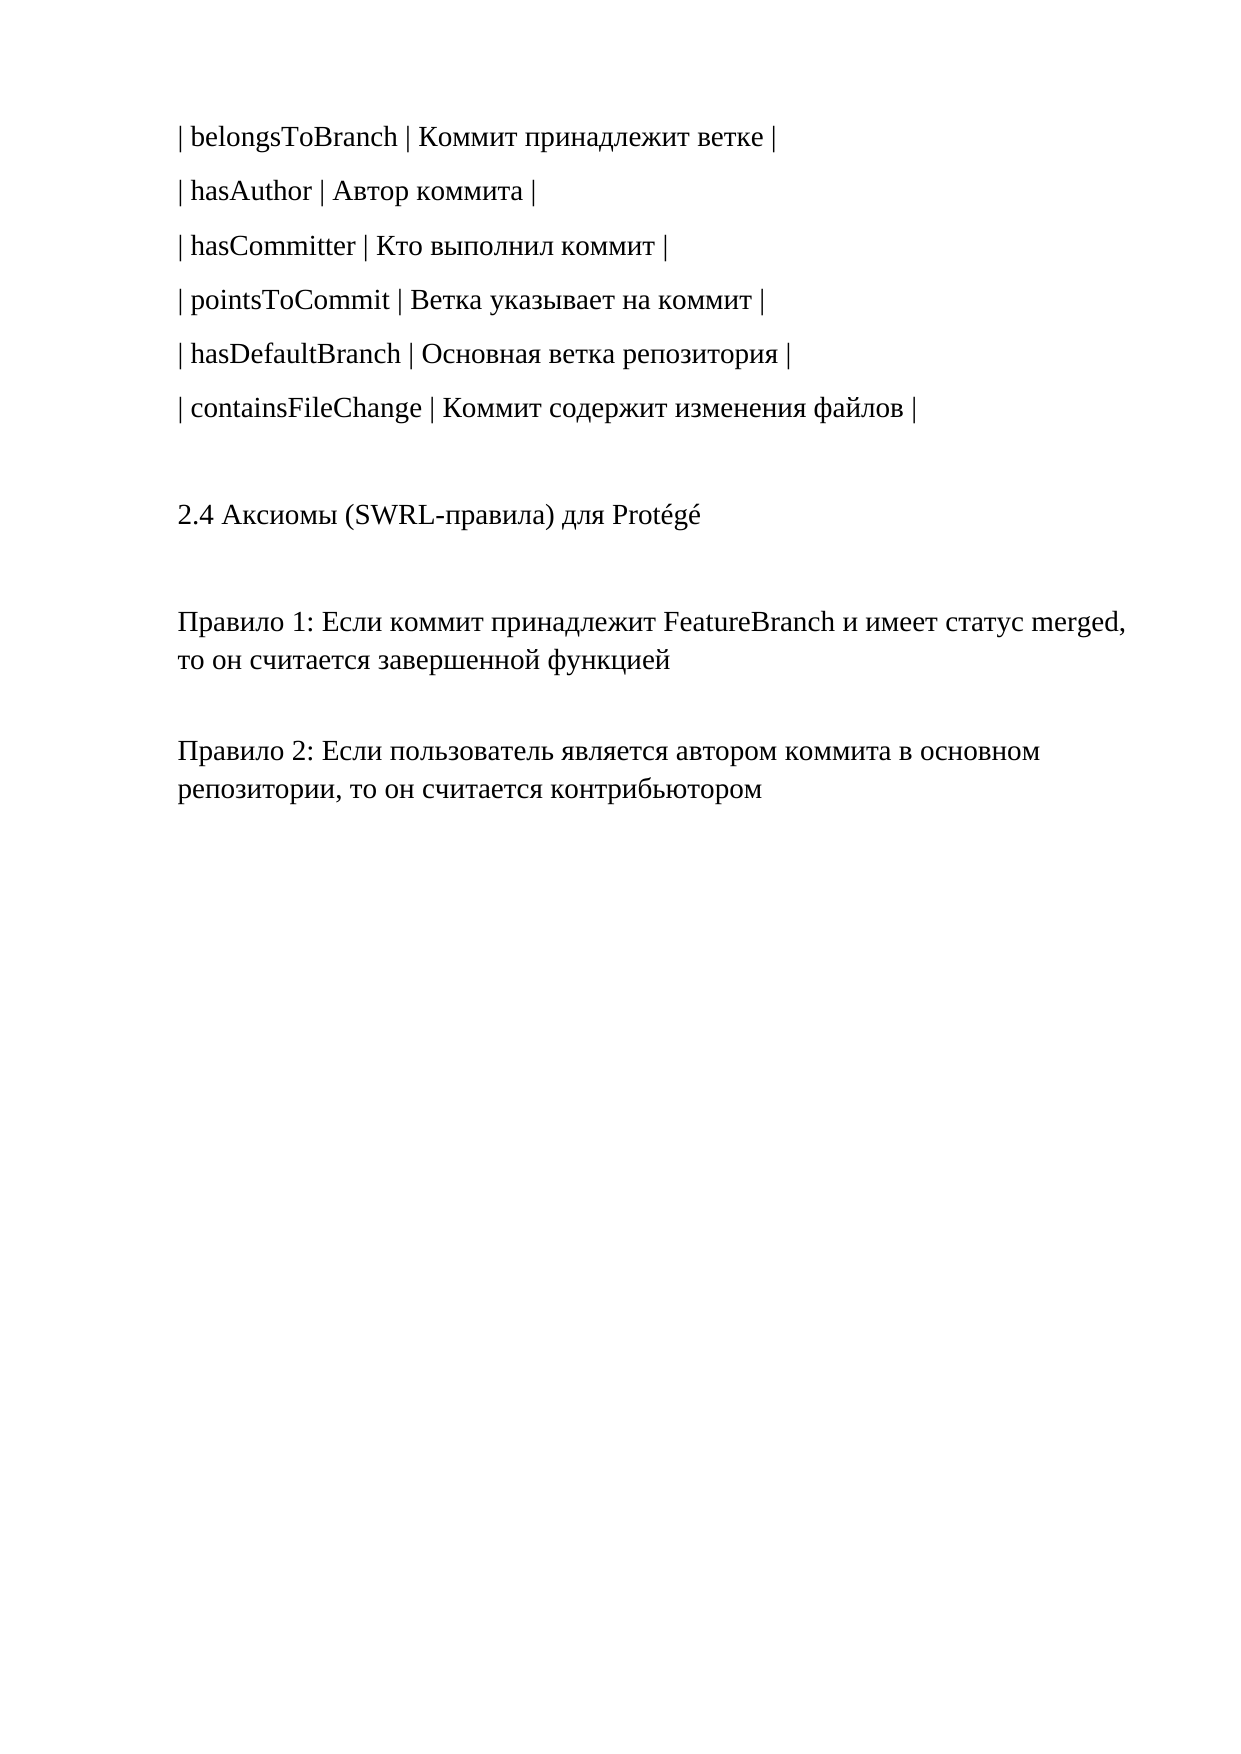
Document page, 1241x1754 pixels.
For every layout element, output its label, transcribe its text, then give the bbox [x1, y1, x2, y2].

subtitle | belongsToBranch | Коммит принадлежит ветке | [177, 118, 1152, 153]
subtitle | hasAuthor | Автор коммита | [177, 172, 1152, 207]
subtitle | hasCommitter | Кто выполнил коммит | [177, 226, 1152, 261]
subtitle | pointsToCommit | Ветка указывает на коммит | [177, 281, 1152, 315]
subtitle 2.4 Аксиомы (SWRL-правила) для Protégé [177, 496, 1152, 531]
subtitle | containsFileChange | Коммит содержит изменения файлов | [177, 389, 1152, 424]
subtitle Правило 1: Если коммит принадлежит FeatureBranch и имеет статус merged, то он считается завершенной функцией [177, 603, 1152, 675]
subtitle | hasDefaultBranch | Основная ветка репозитория | [177, 335, 1152, 369]
subtitle Правило 2: Если пользователь является автором коммита в основном репозитории, то он считается контрибьютором [177, 695, 1152, 841]
